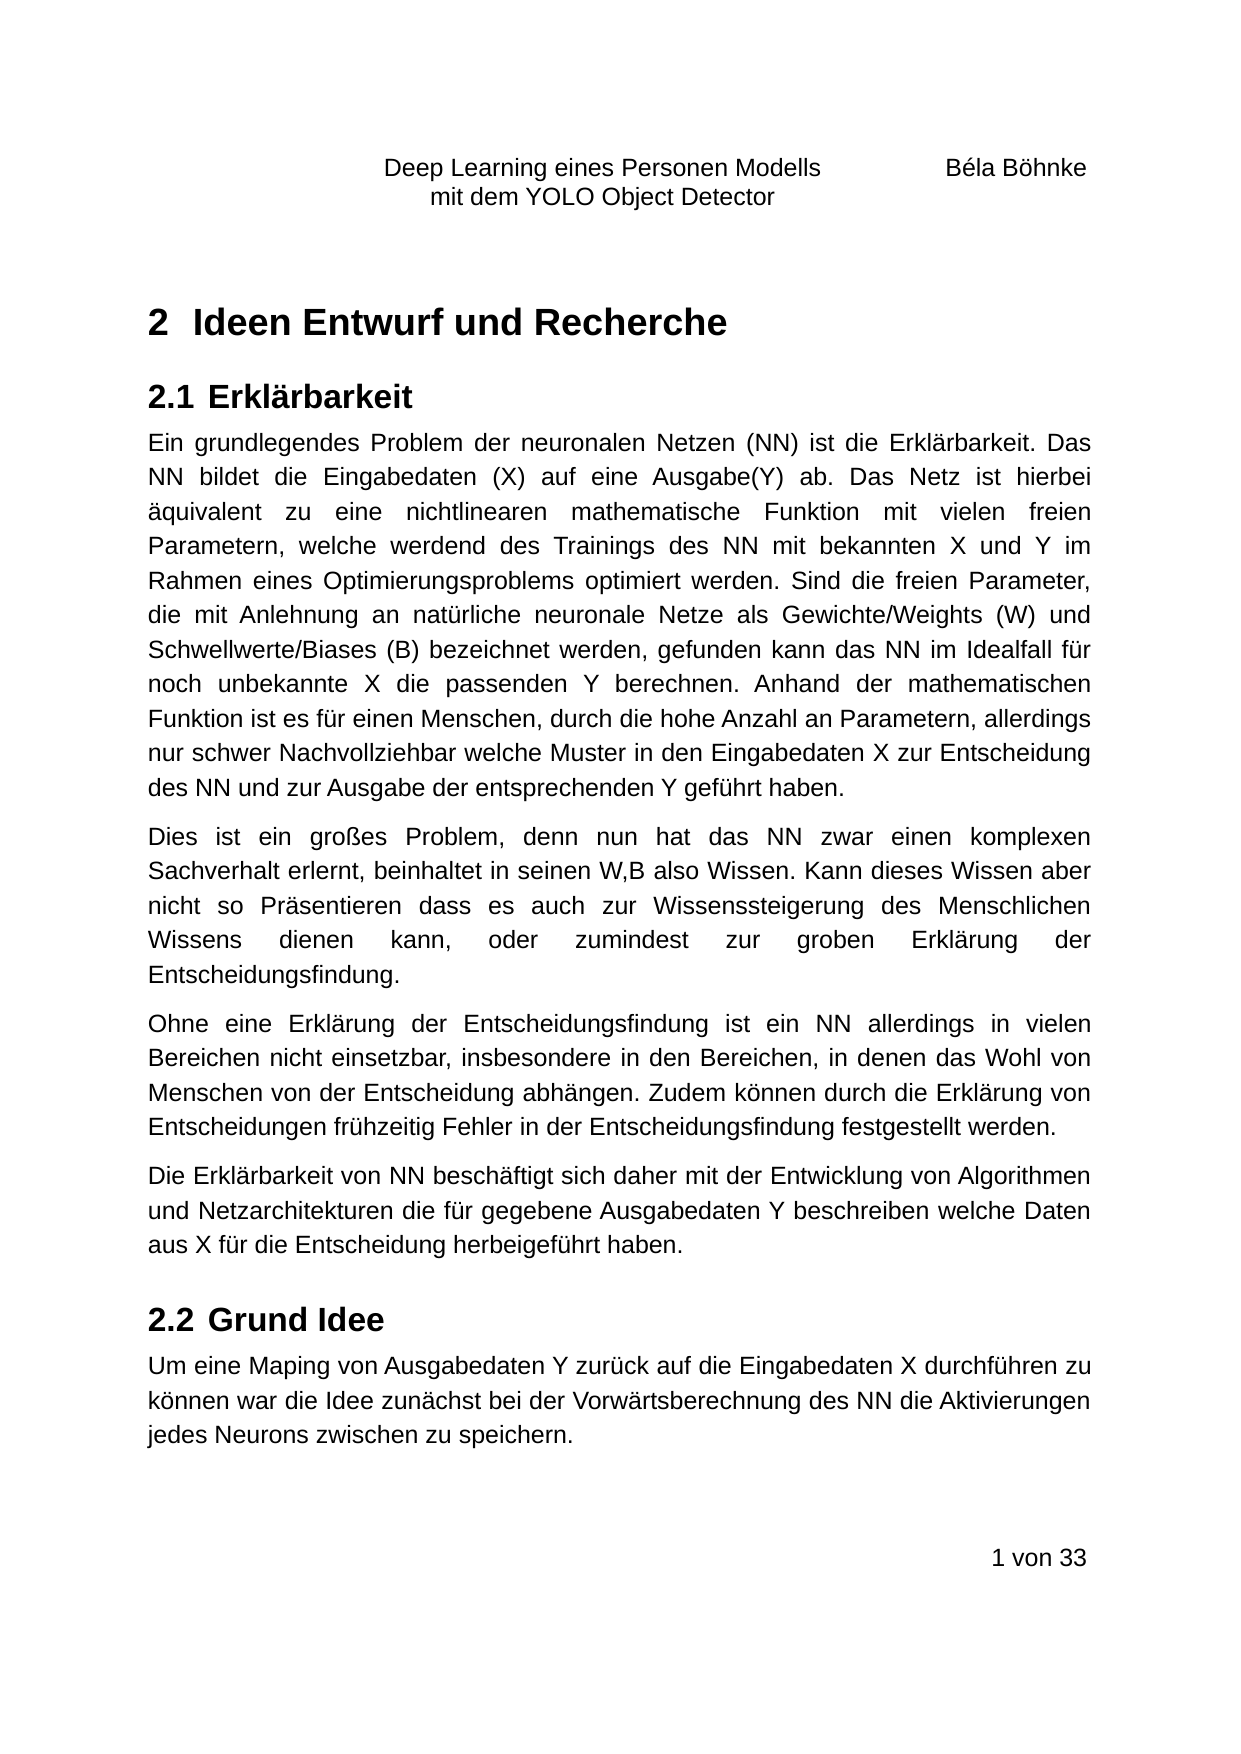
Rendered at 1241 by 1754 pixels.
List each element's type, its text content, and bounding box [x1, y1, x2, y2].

subtitle Erklärbarkeit [148, 377, 1093, 415]
text Dies ist ein großes Problem, denn nun hat das NN zwar einen komplexen Sachverhalt erlernt, beinhaltet in seinen W,B also Wissen. Kann dieses Wissen aber nicht so Präsentieren dass es auch zur Wissenssteigerung des Menschlichen Wissens dienen kann, oder zumindest zur groben Erklärung der Entscheidungsfindung. [148, 822, 1093, 988]
text Ein grundlegendes Problem der neuronalen Netzen (NN) ist die Erklärbarkeit. Das NN bildet die Eingabedaten (X) auf eine Ausgabe(Y) ab. Das Netz ist hierbei äquivalent zu eine nichtlinearen mathematische Funktion mit vielen freien Parametern, welche werdend des Trainings des NN mit bekannten X und Y im Rahmen eines Optimierungsproblems optimiert werden. Sind die freien Parameter, die mit Anlehnung an natürliche neuronale Netze als Gewichte/Weights (W) und Schwellwerte/Biases (B) bezeichnet werden, gefunden kann das NN im Idealfall für noch unbekannte X die passenden Y berechnen. Anhand der mathematischen Funktion ist es für einen Menschen, durch die hohe Anzahl an Parametern, allerdings nur schwer Nachvollziehbar welche Muster in den Eingabedaten X zur Entscheidung des NN und zur Ausgabe der entsprechenden Y geführt haben. [148, 428, 1093, 801]
subtitle Grund Idee [148, 1300, 1093, 1339]
subtitle Ideen Entwurf und Recherche [148, 300, 1093, 343]
text Ohne eine Erklärung der Entscheidungsfindung ist ein NN allerdings in vielen Bereichen nicht einsetzbar, insbesondere in den Bereichen, in denen das Wohl von Menschen von der Entscheidung abhängen. Zudem können durch die Erklärung von Entscheidungen frühzeitig Fehler in der Entscheidungsfindung festgestellt werden. [148, 1009, 1093, 1141]
text Um eine Maping von Ausgabedaten Y zurück auf die Eingabedaten X durchführen zu können war die Idee zunächst bei der Vorwärtsberechnung des NN die Aktivierungen jedes Neurons zwischen zu speichern. [148, 1351, 1093, 1449]
text Die Erklärbarkeit von NN beschäftigt sich daher mit der Entwicklung von Algorithmen und Netzarchitekturen die für gegebene Ausgabedaten Y beschreiben welche Daten aus X für die Entscheidung herbeigeführt haben. [148, 1161, 1093, 1259]
